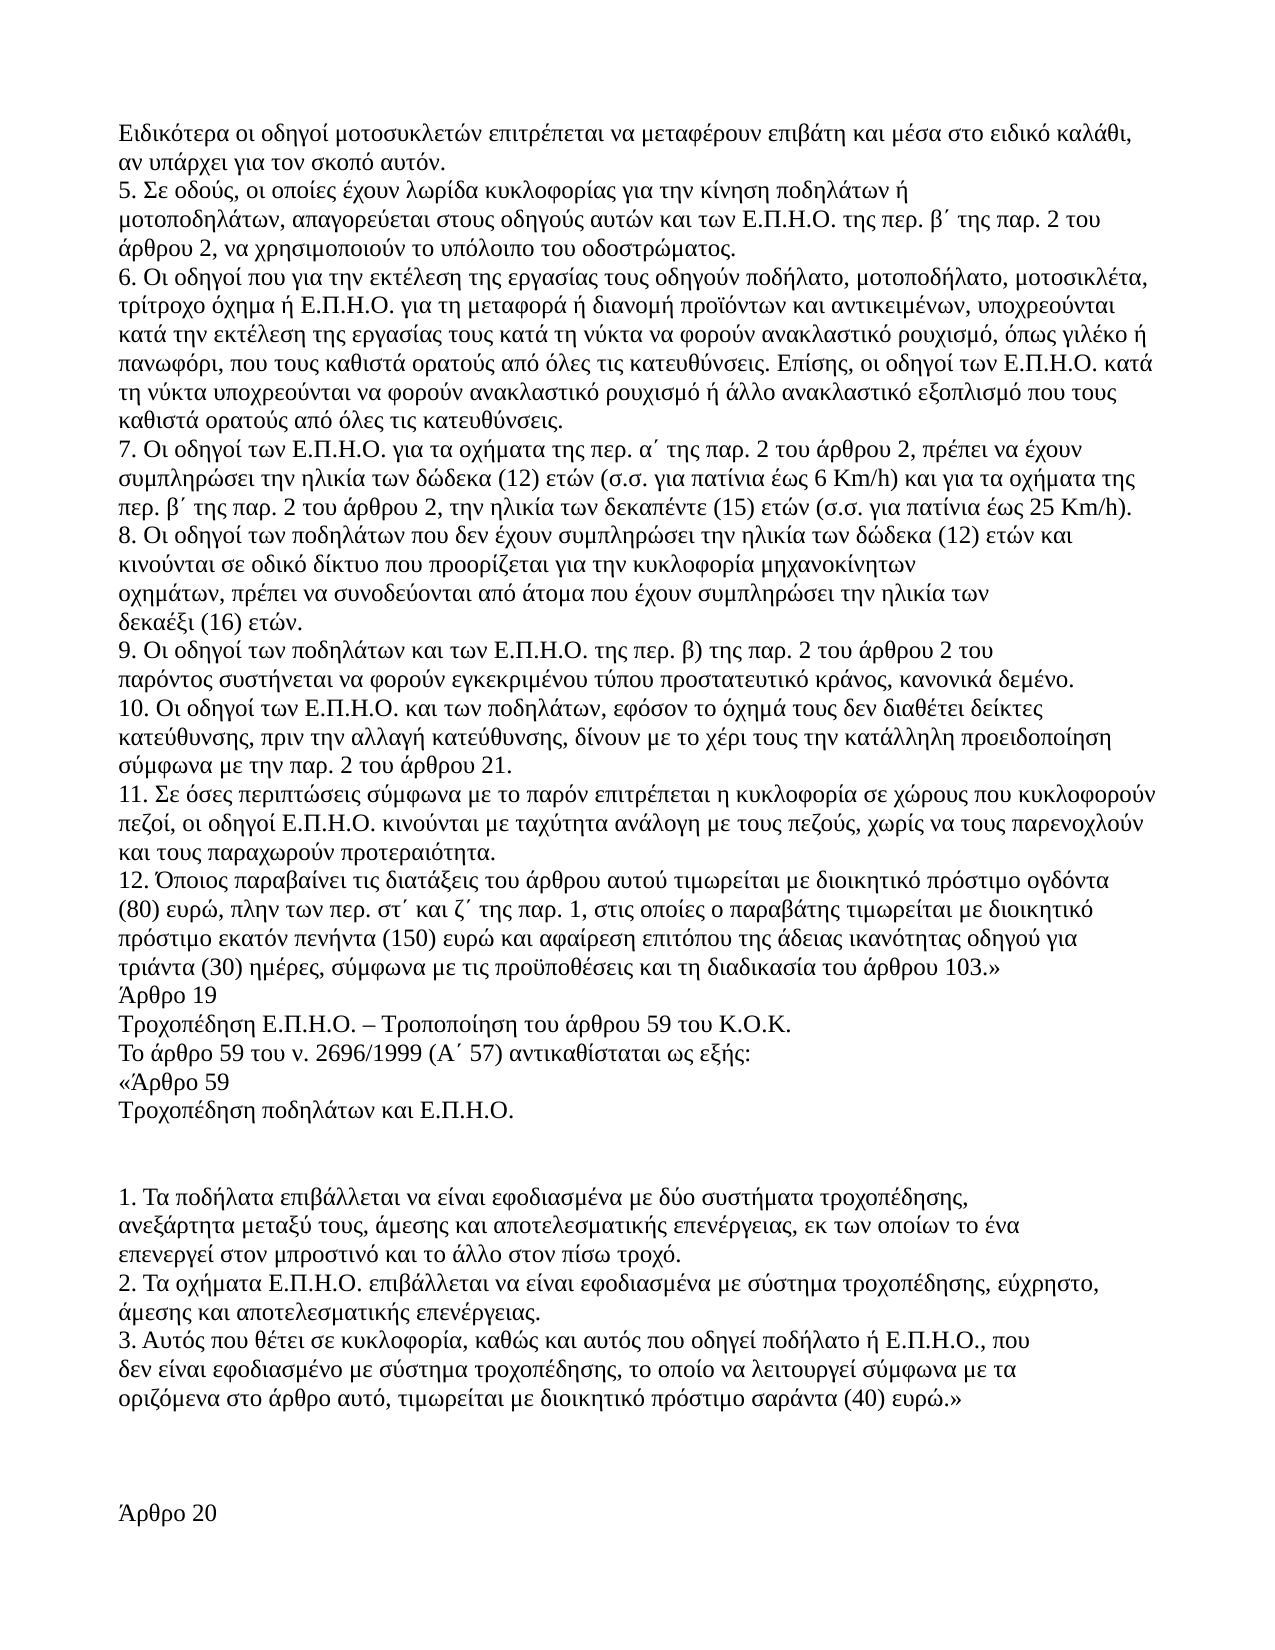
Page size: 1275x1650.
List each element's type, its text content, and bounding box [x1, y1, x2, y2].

text 10. Οι οδηγοί των Ε.Π.Η.Ο. και των ποδηλάτων, εφόσον το όχημά τους δεν διαθέτει δείκτες κατεύθυνσης, πριν την αλλαγή κατεύθυνσης, δίνουν με το χέρι τους την κατάλληλη προειδοποίηση σύμφωνα με την παρ. 2 του άρθρου 21. [118, 693, 1157, 779]
text 9. Οι οδηγοί των ποδηλάτων και των Ε.Π.Η.Ο. της περ. β) της παρ. 2 του άρθρου 2 του [118, 636, 1157, 664]
text «Άρθρο 59 [118, 1067, 1157, 1096]
text 7. Οι οδηγοί των Ε.Π.Η.Ο. για τα οχήματα της περ. α΄ της παρ. 2 του άρθρου 2, πρέπει να έχουν συμπληρώσει την ηλικία των δώδεκα (12) ετών (σ.σ. για πατίνια έως 6 Km/h) και για τα οχήματα της περ. β΄ της παρ. 2 του άρθρου 2, την ηλικία των δεκαπέντε (15) ετών (σ.σ. για πατίνια έως 25 Km/h). [118, 434, 1157, 521]
text δεκαέξι (16) ετών. [118, 607, 1157, 636]
text επενεργεί στον μπροστινό και το άλλο στον πίσω τροχό. [118, 1239, 1157, 1268]
text ανεξάρτητα μεταξύ τους, άμεσης και αποτελεσματικής επενέργειας, εκ των οποίων το ένα [118, 1211, 1157, 1239]
text Ειδικότερα οι οδηγοί μοτοσυκλετών επιτρέπεται να μεταφέρουν επιβάτη και μέσα στο ειδικό καλάθι, αν υπάρχει για τον σκοπό αυτόν. [118, 118, 1157, 176]
text μοτοποδηλάτων, απαγορεύεται στους οδηγούς αυτών και των Ε.Π.Η.Ο. της περ. β΄ της παρ. 2 του άρθρου 2, να χρησιμοποιούν το υπόλοιπο του οδοστρώματος. [118, 204, 1157, 262]
text Άρθρο 19 [118, 981, 1157, 1009]
text Τροχοπέδηση ποδηλάτων και Ε.Π.Η.Ο. [118, 1096, 1157, 1124]
text Το άρθρο 59 του ν. 2696/1999 (Α΄ 57) αντικαθίσταται ως εξής: [118, 1038, 1157, 1067]
text Άρθρο 20 [118, 1498, 1157, 1527]
text παρόντος συστήνεται να φορούν εγκεκριμένου τύπου προστατευτικό κράνος, κανονικά δεμένο. [118, 664, 1157, 693]
text 12. Όποιος παραβαίνει τις διατάξεις του άρθρου αυτού τιμωρείται με διοικητικό πρόστιμο ογδόντα (80) ευρώ, πλην των περ. στ΄ και ζ΄ της παρ. 1, στις οποίες ο παραβάτης τιμωρείται με διοικητικό πρόστιμο εκατόν πενήντα (150) ευρώ και αφαίρεση επιτόπου της άδειας ικανότητας οδηγού για τριάντα (30) ημέρες, σύμφωνα με τις προϋποθέσεις και τη διαδικασία του άρθρου 103.» [118, 866, 1157, 981]
text 1. Τα ποδήλατα επιβάλλεται να είναι εφοδιασμένα με δύο συστήματα τροχοπέδησης, [118, 1182, 1157, 1211]
text 3. Αυτός που θέτει σε κυκλοφορία, καθώς και αυτός που οδηγεί ποδήλατο ή Ε.Π.Η.Ο., που [118, 1326, 1157, 1354]
text Τροχοπέδηση Ε.Π.Η.Ο. – Τροποποίηση του άρθρου 59 του Κ.Ο.Κ. [118, 1009, 1157, 1038]
text δεν είναι εφοδιασμένο με σύστημα τροχοπέδησης, το οποίο να λειτουργεί σύμφωνα με τα [118, 1354, 1157, 1383]
text οχημάτων, πρέπει να συνοδεύονται από άτομα που έχουν συμπληρώσει την ηλικία των [118, 578, 1157, 607]
text οριζόμενα στο άρθρο αυτό, τιμωρείται με διοικητικό πρόστιμο σαράντα (40) ευρώ.» [118, 1383, 1157, 1412]
text 8. Οι οδηγοί των ποδηλάτων που δεν έχουν συμπληρώσει την ηλικία των δώδεκα (12) ετών και κινούνται σε οδικό δίκτυο που προορίζεται για την κυκλοφορία μηχανοκίνητων [118, 521, 1157, 578]
text 2. Τα οχήματα Ε.Π.Η.Ο. επιβάλλεται να είναι εφοδιασμένα με σύστημα τροχοπέδησης, εύχρηστο, άμεσης και αποτελεσματικής επενέργειας. [118, 1268, 1157, 1326]
text 11. Σε όσες περιπτώσεις σύμφωνα με το παρόν επιτρέπεται η κυκλοφορία σε χώρους που κυκλοφορούν πεζοί, οι οδηγοί Ε.Π.Η.Ο. κινούνται με ταχύτητα ανάλογη με τους πεζούς, χωρίς να τους παρενοχλούν και τους παραχωρούν προτεραιότητα. [118, 779, 1157, 866]
text 6. Οι οδηγοί που για την εκτέλεση της εργασίας τους οδηγούν ποδήλατο, μοτοποδήλατο, μοτοσικλέτα, τρίτροχο όχημα ή Ε.Π.Η.Ο. για τη μεταφορά ή διανομή προϊόντων και αντικειμένων, υποχρεούνται κατά την εκτέλεση της εργασίας τους κατά τη νύκτα να φορούν ανακλαστικό ρουχισμό, όπως γιλέκο ή πανωφόρι, που τους καθιστά ορατούς από όλες τις κατευθύνσεις. Επίσης, οι οδηγοί των Ε.Π.Η.Ο. κατά τη νύκτα υποχρεούνται να φορούν ανακλαστικό ρουχισμό ή άλλο ανακλαστικό εξοπλισμό που τους καθιστά ορατούς από όλες τις κατευθύνσεις. [118, 262, 1157, 434]
text 5. Σε οδούς, οι οποίες έχουν λωρίδα κυκλοφορίας για την κίνηση ποδηλάτων ή [118, 176, 1157, 204]
